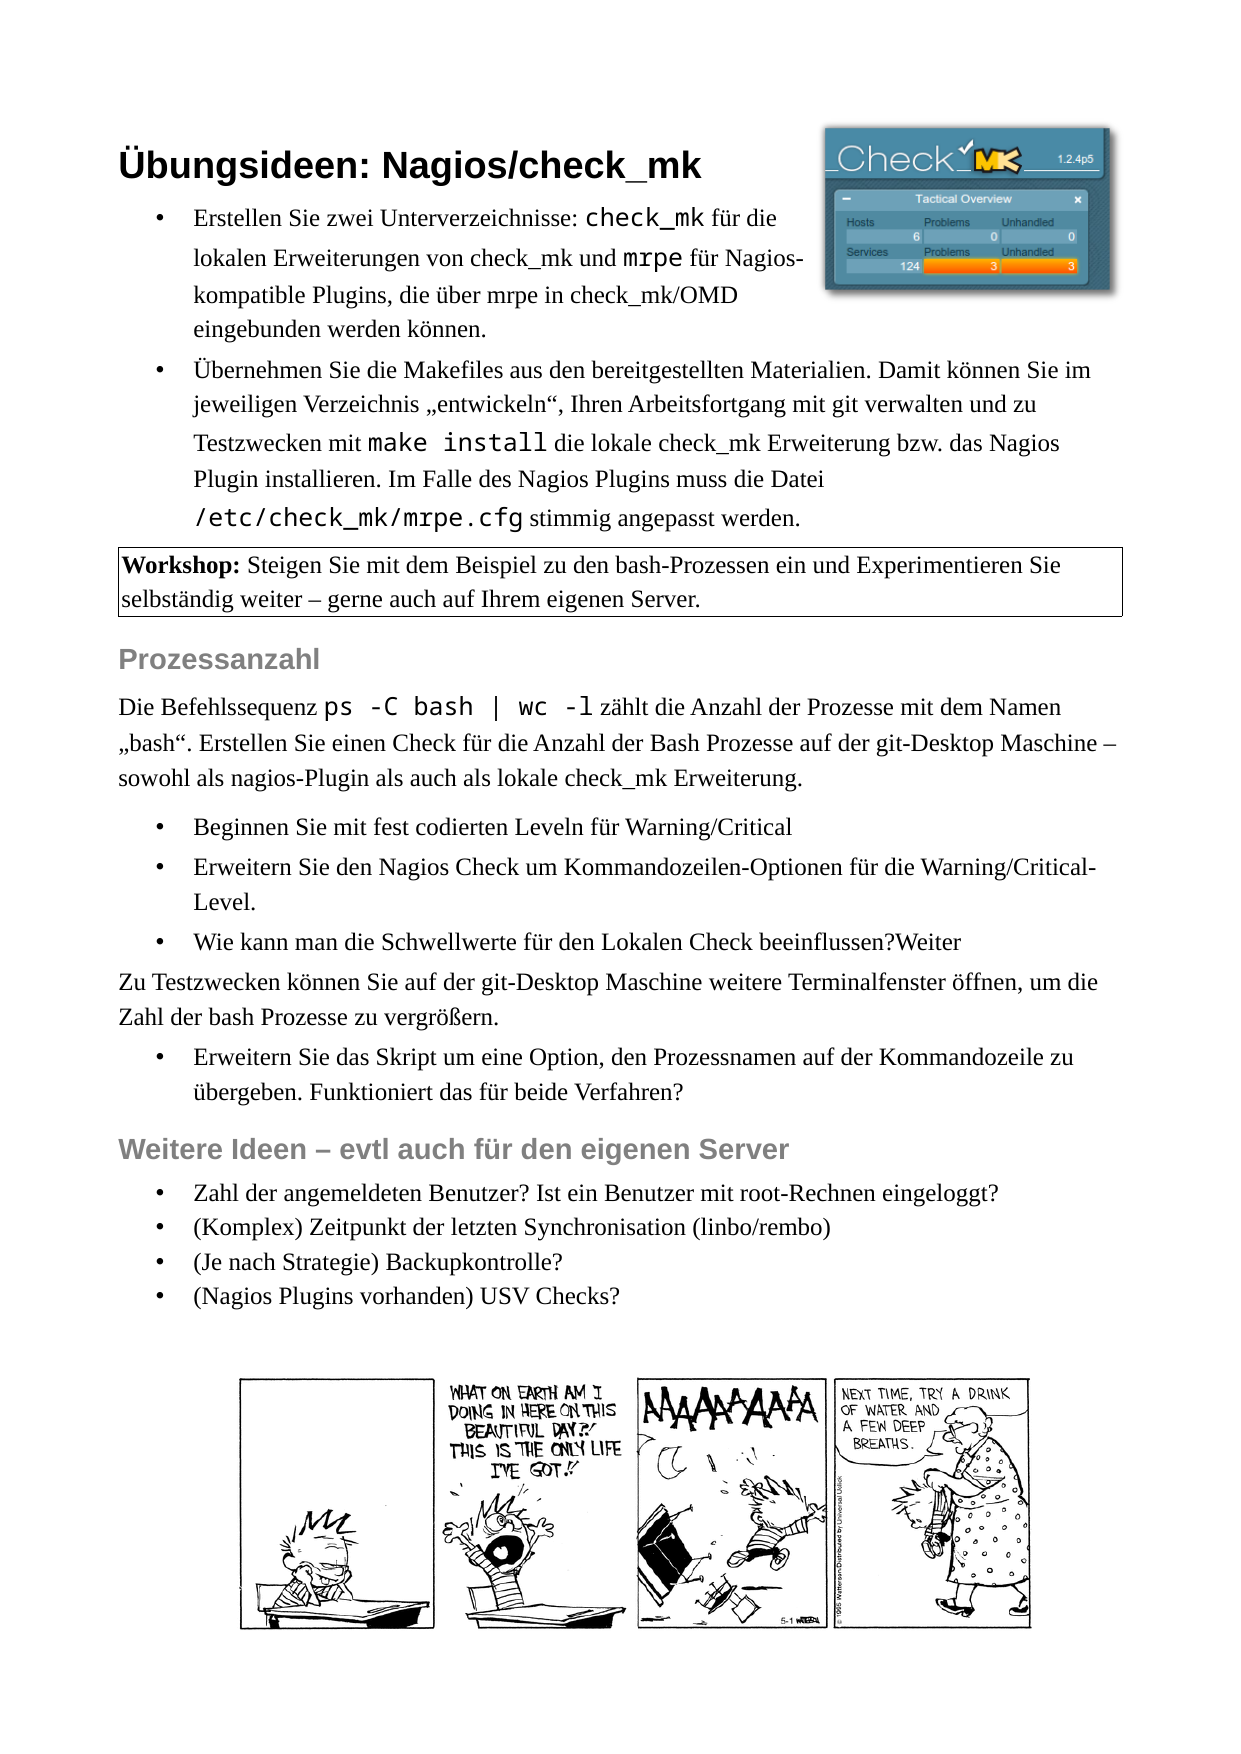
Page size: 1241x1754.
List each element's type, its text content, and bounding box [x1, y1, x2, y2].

list Übernehmen Sie die Makefiles aus den bereitgestellten Materialien. Damit können Sie im jeweiligen Verzeichnis „entwickeln“, Ihren Arbeitsfortgang mit git verwalten und zu Testzwecken mit make install die lokale check_mk Erweiterung bzw. das Nagios Plugin installieren. Im Falle des Nagios Plugins muss die Datei /etc/check_mk/mrpe.cfg stimmig angepasst werden. [156, 355, 1122, 534]
picture [815, 118, 1126, 306]
subtitle Weitere Ideen – evtl auch für den eigenen Server [118, 1132, 1122, 1165]
list Beginnen Sie mit fest codierten Leveln für Warning/Critical [156, 812, 1122, 841]
picture [236, 1376, 1033, 1631]
subtitle Übungsideen: Nagios/check_mk [118, 143, 815, 187]
list Erweitern Sie den Nagios Check um Kommandozeilen-Optionen für die Warning/Critical-Level. [156, 852, 1122, 915]
list Zahl der angemeldeten Benutzer? Ist ein Benutzer mit root-Rechnen eingeloggt? [156, 1178, 1122, 1207]
text Die Befehlssequenz ps -C bash | wc -l zählt die Anzahl der Prozesse mit dem Namen „bash“. Erstellen Sie einen Check für die Anzahl der Bash Prozesse auf der git-Desktop Maschine – sowohl als nagios-Plugin als auch als lokale check_mk Erweiterung. [118, 688, 1122, 791]
text Zu Testzwecken können Sie auf der git-Desktop Maschine weitere Terminalfenster öffnen, um die Zahl der bash Prozesse zu vergrößern. [118, 967, 1122, 1031]
list Erweitern Sie das Skript um eine Option, den Prozessnamen auf der Kommandozeile zu übergeben. Funktioniert das für beide Verfahren? [156, 1042, 1122, 1106]
list (Nagios Plugins vorhanden) USV Checks? [156, 1281, 1122, 1310]
list (Je nach Strategie) Backupkontrolle? [156, 1247, 1122, 1276]
list Wie kann man die Schwellwerte für den Lokalen Check beeinflussen?Weiter [156, 927, 1122, 956]
text Workshop: Steigen Sie mit dem Beispiel zu den bash-Prozessen ein und Experimentieren Sie selbständig weiter – gerne auch auf Ihrem eigenen Server. [119, 548, 1122, 616]
subtitle Prozessanzahl [118, 642, 1122, 676]
list Erstellen Sie zwei Unterverzeichnisse: check_mk für die lokalen Erweiterungen von check_mk und mrpe für Nagios-kompatible Plugins, die über mrpe in check_mk/OMD eingebunden werden können. [156, 199, 1122, 343]
list (Komplex) Zeitpunkt der letzten Synchronisation (linbo/rembo) [156, 1212, 1122, 1241]
